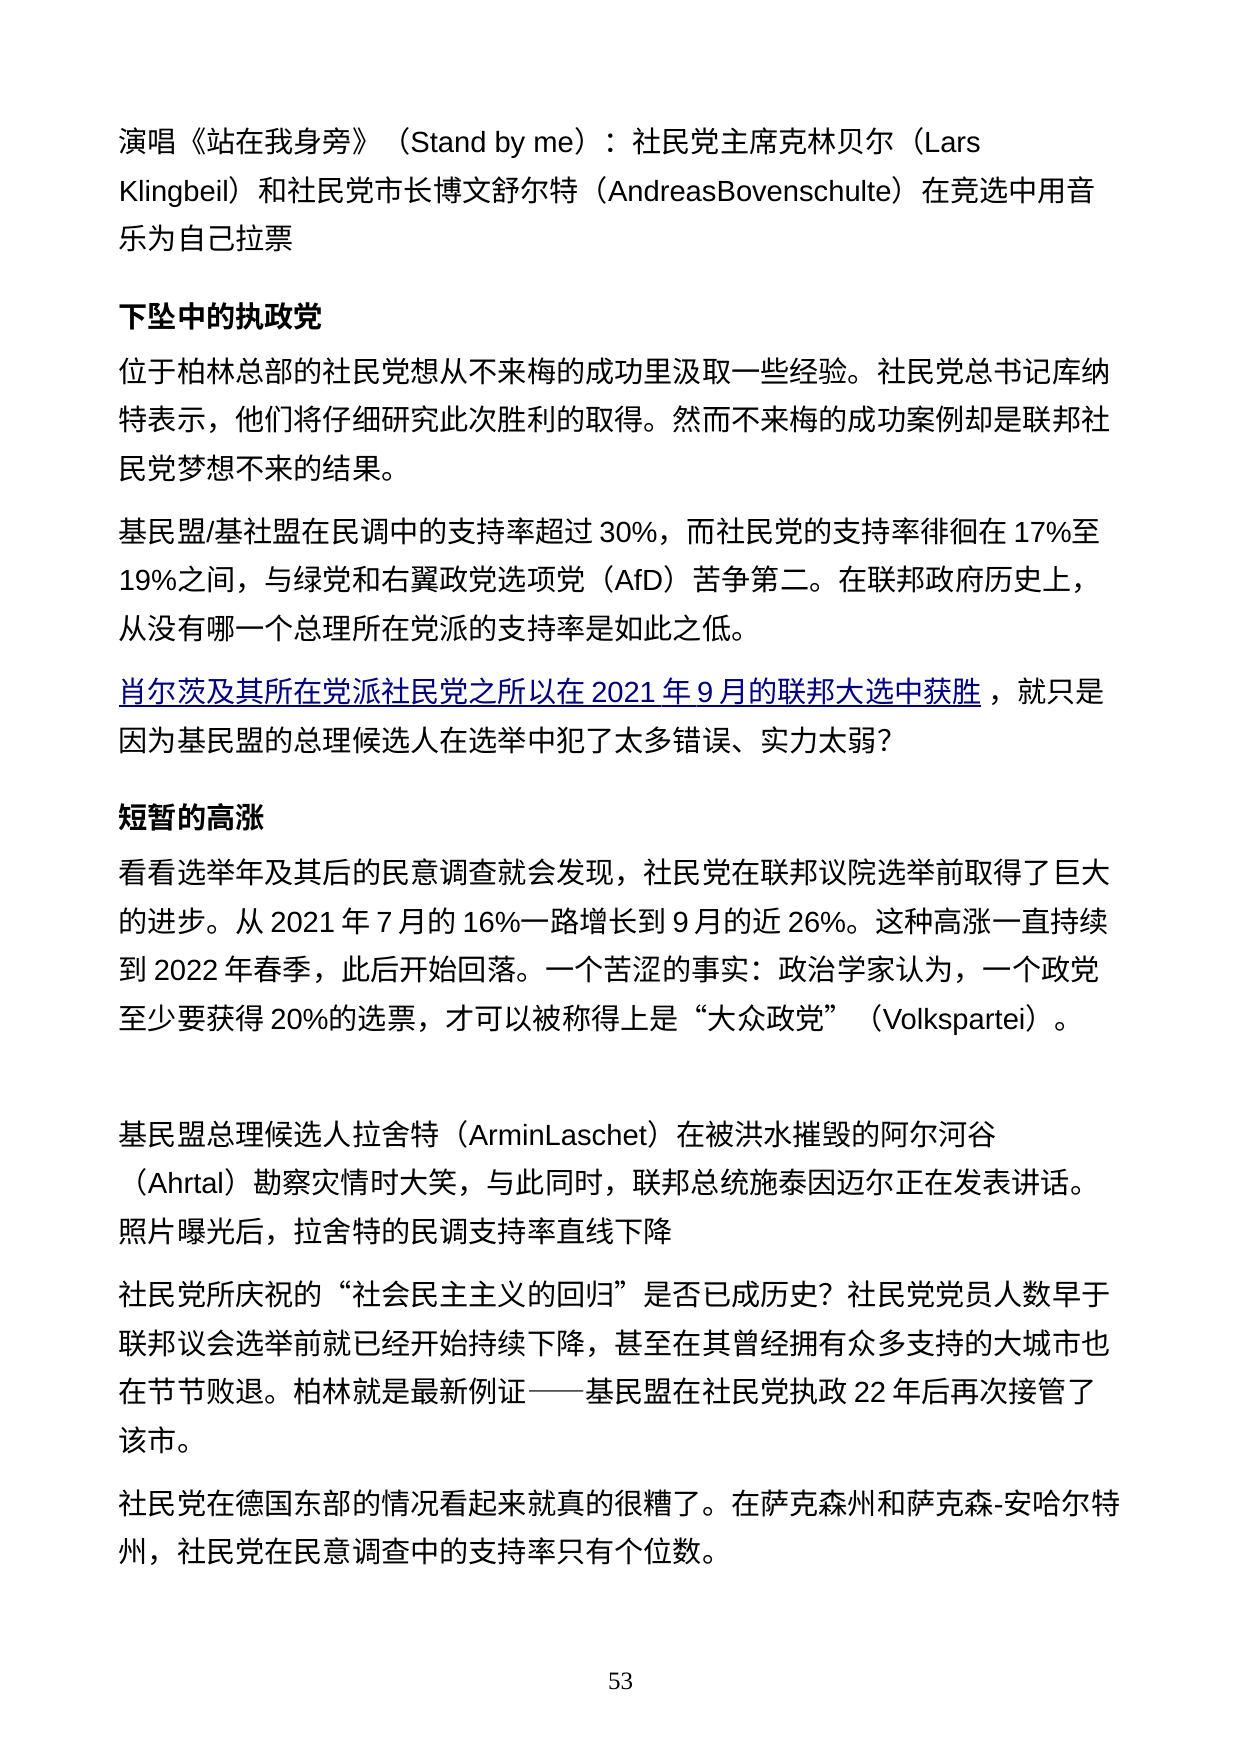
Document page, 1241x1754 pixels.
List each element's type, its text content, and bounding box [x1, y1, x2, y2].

text 看看选举年及其后的民意调查就会发现，社民党在联邦议院选举前取得了巨大的进步。从2021年7月的16%一路增长到9月的近26%。这种高涨一直持续到2022年春季，此后开始回落。一个苦涩的事实：政治学家认为，一个政党至少要获得20%的选票，才可以被称得上是“大众政党”（Volkspartei）。 [118, 849, 1122, 1037]
text 肖尔茨及其所在党派社民党之所以在2021年9月的联邦大选中获胜 ，就只是因为基民盟的总理候选人在选举中犯了太多错误、实力太弱？ [118, 668, 1122, 759]
subtitle 下坠中的执政党 [118, 293, 1122, 336]
text 演唱《站在我身旁》（Stand by me）：社民党主席克林贝尔（Lars Klingbeil）和社民党市长博文舒尔特（AndreasBovenschulte）在竞选中用音乐为自己拉票 [118, 118, 1122, 258]
text 基民盟总理候选人拉舍特（ArminLaschet）在被洪水摧毁的阿尔河谷（Ahrtal）勘察灾情时大笑，与此同时，联邦总统施泰因迈尔正在发表讲话。照片曝光后，拉舍特的民调支持率直线下降 [118, 1111, 1122, 1251]
text 位于柏林总部的社民党想从不来梅的成功里汲取一些经验。社民党总书记库纳特表示，他们将仔细研究此次胜利的取得。然而不来梅的成功案例却是联邦社民党梦想不来的结果。 [118, 348, 1122, 487]
text 社民党所庆祝的“社会民主主义的回归”是否已成历史？社民党党员人数早于联邦议会选举前就已经开始持续下降，甚至在其曾经拥有众多支持的大城市也在节节败退。柏林就是最新例证——基民盟在社民党执政22年后再次接管了该市。 [118, 1272, 1122, 1459]
text 基民盟/基社盟在民调中的支持率超过30%，而社民党的支持率徘徊在17%至19%之间，与绿党和右翼政党选项党（AfD）苦争第二。在联邦政府历史上，从没有哪一个总理所在党派的支持率是如此之低。 [118, 508, 1122, 648]
subtitle 短暂的高涨 [118, 795, 1122, 837]
text 社民党在德国东部的情况看起来就真的很糟了。在萨克森州和萨克森-安哈尔特州，社民党在民意调查中的支持率只有个位数。 [118, 1480, 1122, 1571]
